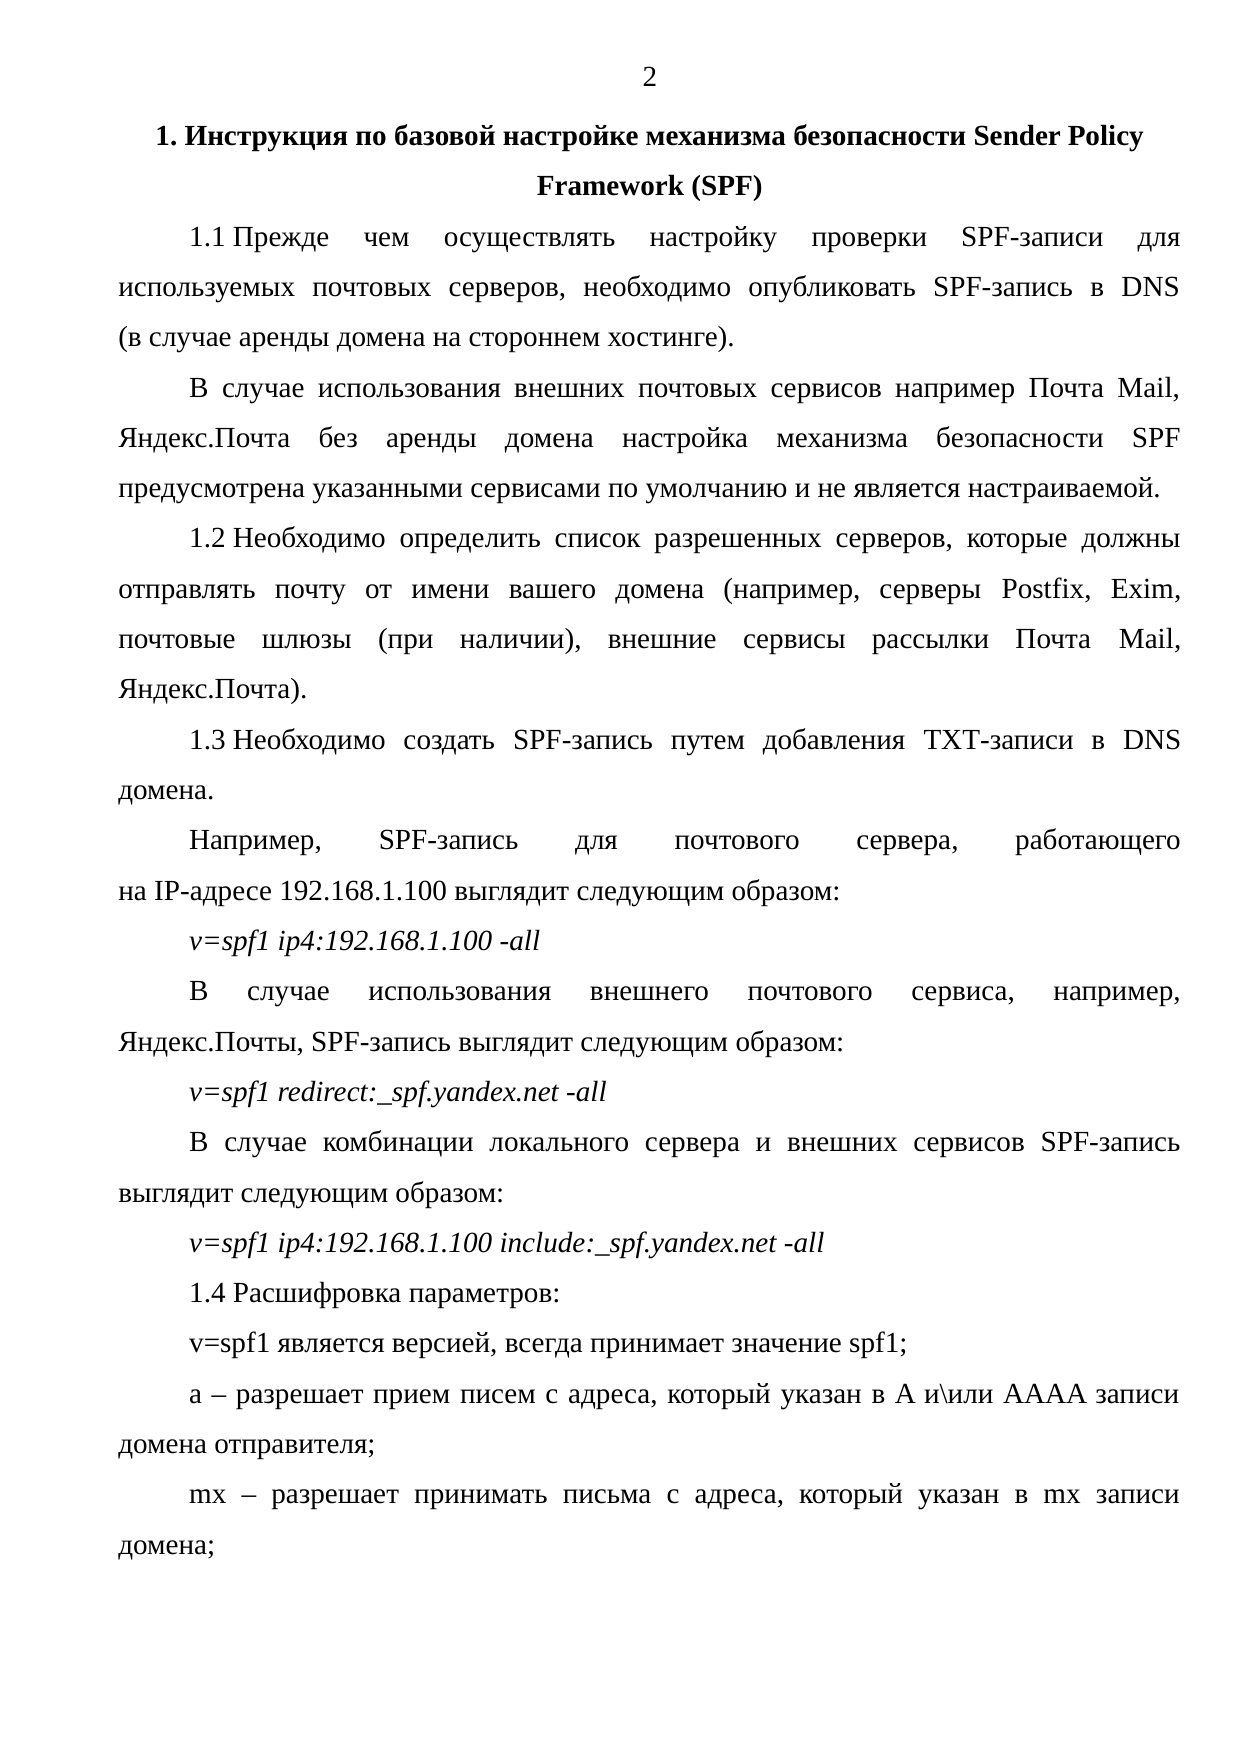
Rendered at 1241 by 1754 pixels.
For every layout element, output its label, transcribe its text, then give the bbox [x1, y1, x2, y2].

text Например, SPF-запись для почтового сервера, работающего на IP-адресе 192.168.1.100 выглядит следующим образом: [118, 822, 1181, 906]
text v=spf1 redirect:_spf.yandex.net -all [118, 1074, 1181, 1108]
text a – разрешает прием писем с адреса, который указан в A и\или AAAA записи домена отправителя; [118, 1376, 1181, 1460]
text 1.4 Расшифровка параметров: [118, 1275, 1181, 1309]
text mx – разрешает принимать письма с адреса, который указан в mx записи домена; [118, 1477, 1181, 1560]
text 1.2 Необходимо определить список разрешенных серверов, которые должны отправлять почту от имени вашего домена (например, серверы Postfix, Exim, почтовые шлюзы (при наличии), внешние сервисы рассылки Почта Mail, Яндекс.Почта). [118, 521, 1181, 705]
text 1.3 Необходимо создать SPF-запись путем добавления TXT-записи в DNS домена. [118, 722, 1181, 806]
text В случае использования внешнего почтового сервиса, например, Яндекс.Почты, SPF-запись выглядит следующим образом: [118, 973, 1181, 1057]
text В случае использования внешних почтовых сервисов например Почта Mail, Яндекс.Почта без аренды домена настройка механизма безопасности SPF предусмотрена указанными сервисами по умолчанию и не является настраиваемой. [118, 370, 1181, 504]
subtitle 1. Инструкция по базовой настройке механизма безопасности Sender Policy Framework (SPF) [118, 118, 1181, 202]
text В случае комбинации локального сервера и внешних сервисов SPF-запись выглядит следующим образом: [118, 1124, 1181, 1208]
text 1.1 Прежде чем осуществлять настройку проверки SPF-записи для используемых почтовых серверов, необходимо опубликовать SPF-запись в DNS (в случае аренды домена на стороннем хостинге). [118, 219, 1181, 353]
text v=spf1 ip4:192.168.1.100 -all [118, 923, 1181, 957]
text v=spf1 ip4:192.168.1.100 include:_spf.yandex.net -all [118, 1225, 1181, 1258]
text v=spf1 является версией, всегда принимает значение spf1; [118, 1326, 1181, 1359]
